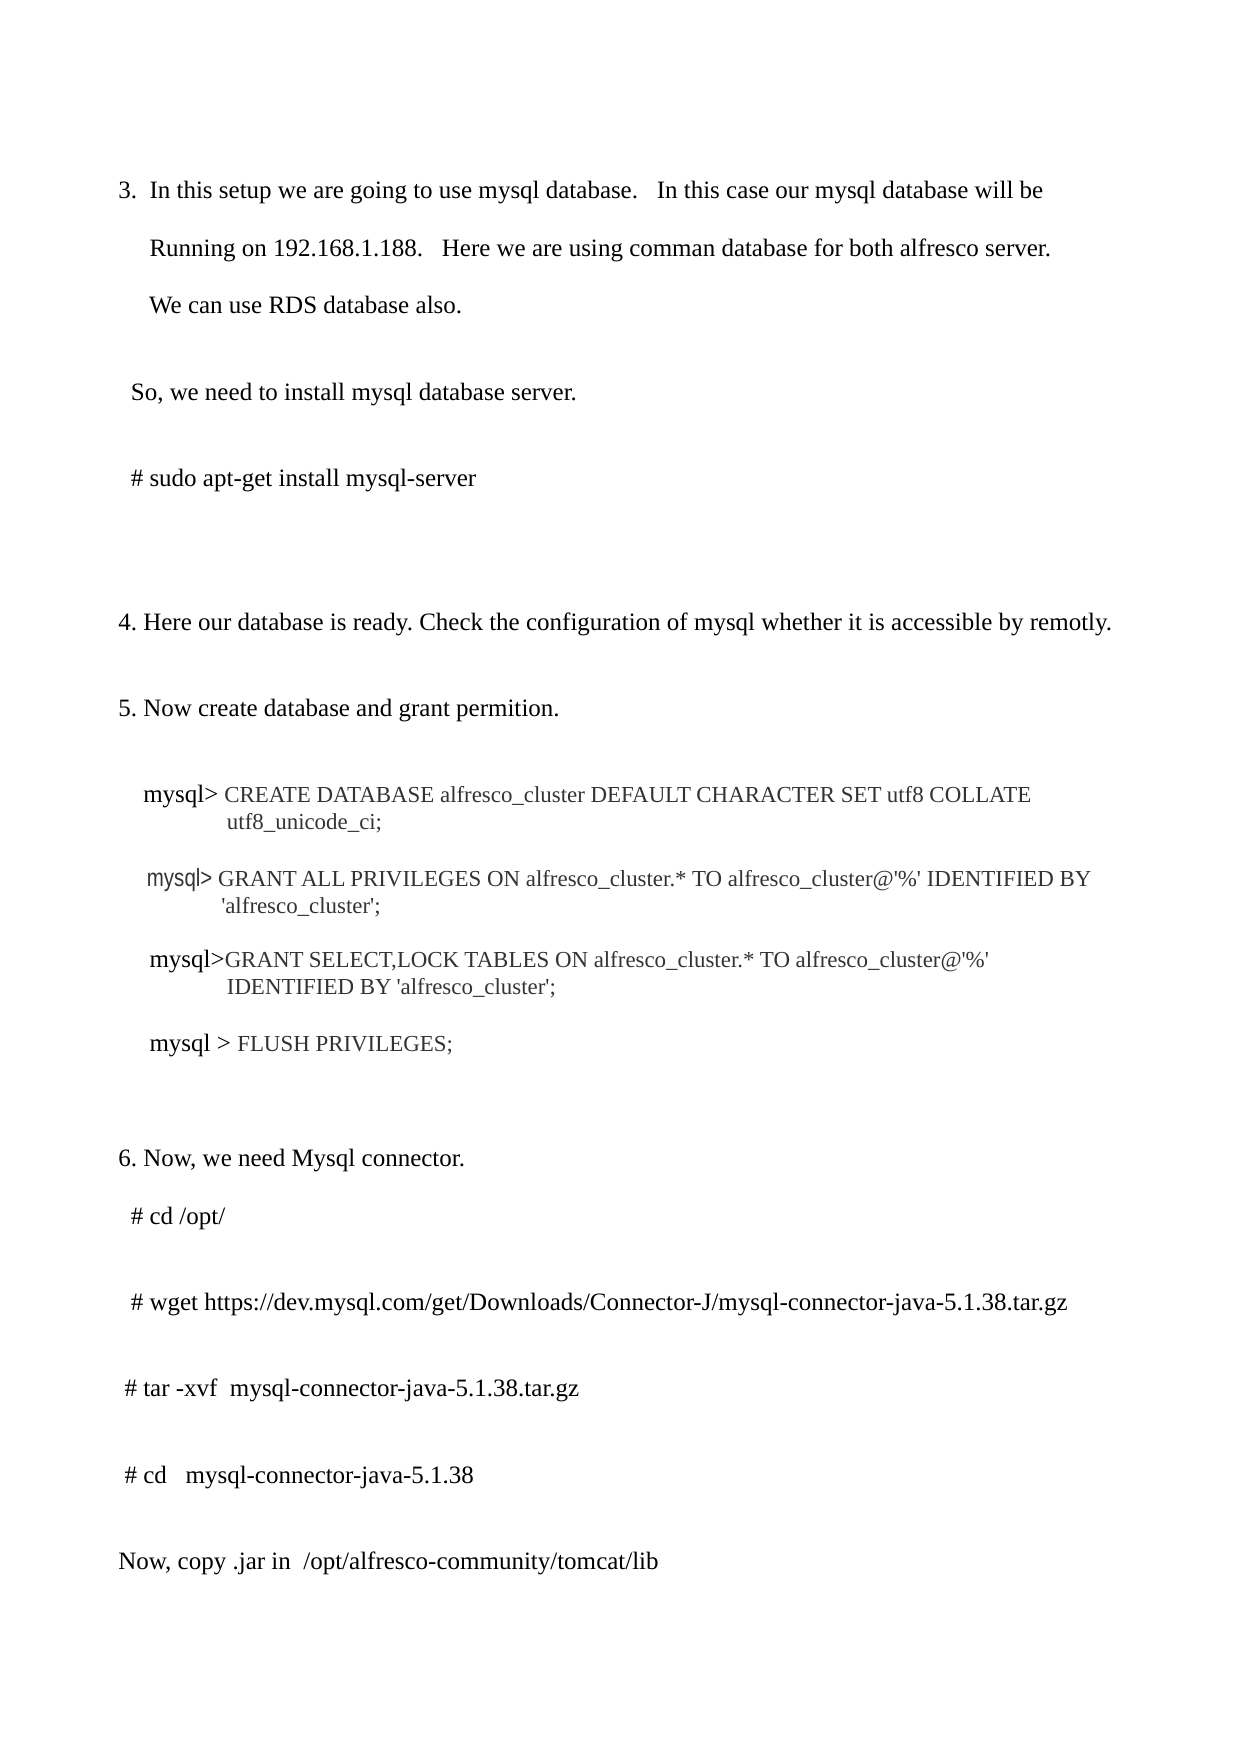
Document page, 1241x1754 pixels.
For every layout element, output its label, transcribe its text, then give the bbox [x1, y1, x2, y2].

text So, we need to install mysql database server. [118, 377, 1122, 406]
text # tar -xvf mysql-connector-java-5.1.38.tar.gz [118, 1373, 1122, 1402]
text mysql>GRANT SELECT,LOCK TABLES ON alfresco_cluster.* TO alfresco_cluster@'%' [118, 944, 1122, 973]
text 4. Here our database is ready. Check the configuration of mysql whether it is accessible by remotly. [118, 607, 1122, 636]
text mysql> CREATE DATABASE alfresco_cluster DEFAULT CHARACTER SET utf8 COLLATE [118, 779, 1122, 808]
text mysql> GRANT ALL PRIVILEGES ON alfresco_cluster.* TO alfresco_cluster@'%' IDENTIFIED BY [118, 863, 1122, 892]
text 6. Now, we need Mysql connector. [118, 1143, 1122, 1172]
text # cd /opt/ [118, 1201, 1122, 1230]
text # sudo apt-get install mysql-server [118, 463, 1122, 492]
text mysql > FLUSH PRIVILEGES; [118, 1028, 1122, 1057]
text 5. Now create database and grant permition. [118, 693, 1122, 722]
text Now, copy .jar in /opt/alfresco-community/tomcat/lib [118, 1546, 1122, 1575]
text utf8_unicode_ci; [118, 808, 1122, 834]
text 'alfresco_cluster'; [118, 892, 1122, 918]
text 3. In this setup we are going to use mysql database. In this case our mysql database will be [118, 176, 1122, 204]
text # wget https://dev.mysql.com/get/Downloads/Connector-J/mysql-connector-java-5.1.38.tar.gz [118, 1287, 1122, 1316]
text # cd mysql-connector-java-5.1.38 [118, 1460, 1122, 1488]
text Running on 192.168.1.188. Here we are using comman database for both alfresco server. [118, 233, 1122, 262]
text We can use RDS database also. [118, 291, 1122, 319]
text IDENTIFIED BY 'alfresco_cluster'; [118, 973, 1122, 1000]
